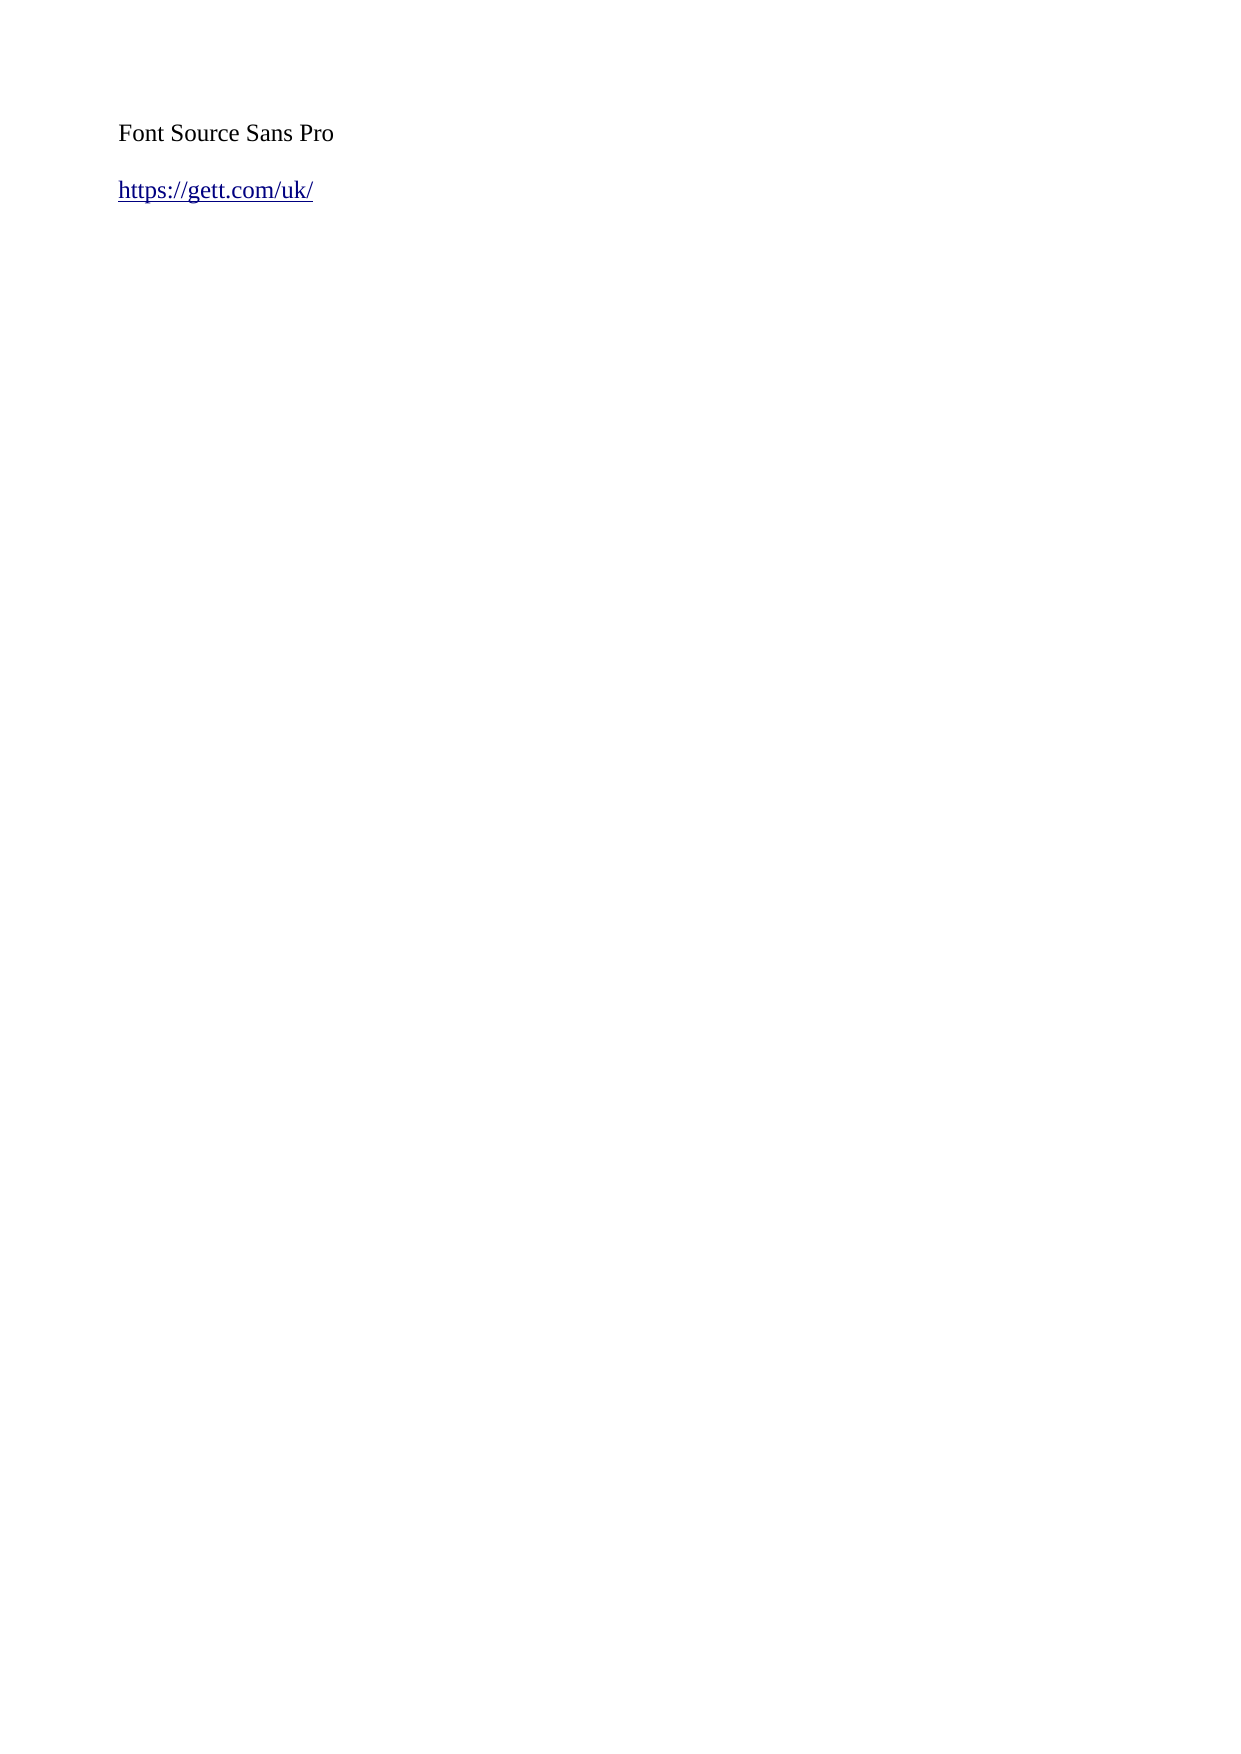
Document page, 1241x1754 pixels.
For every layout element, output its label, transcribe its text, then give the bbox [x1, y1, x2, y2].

text Font Source Sans Pro [118, 118, 1122, 147]
text https://gett.com/uk/ [118, 176, 1122, 204]
